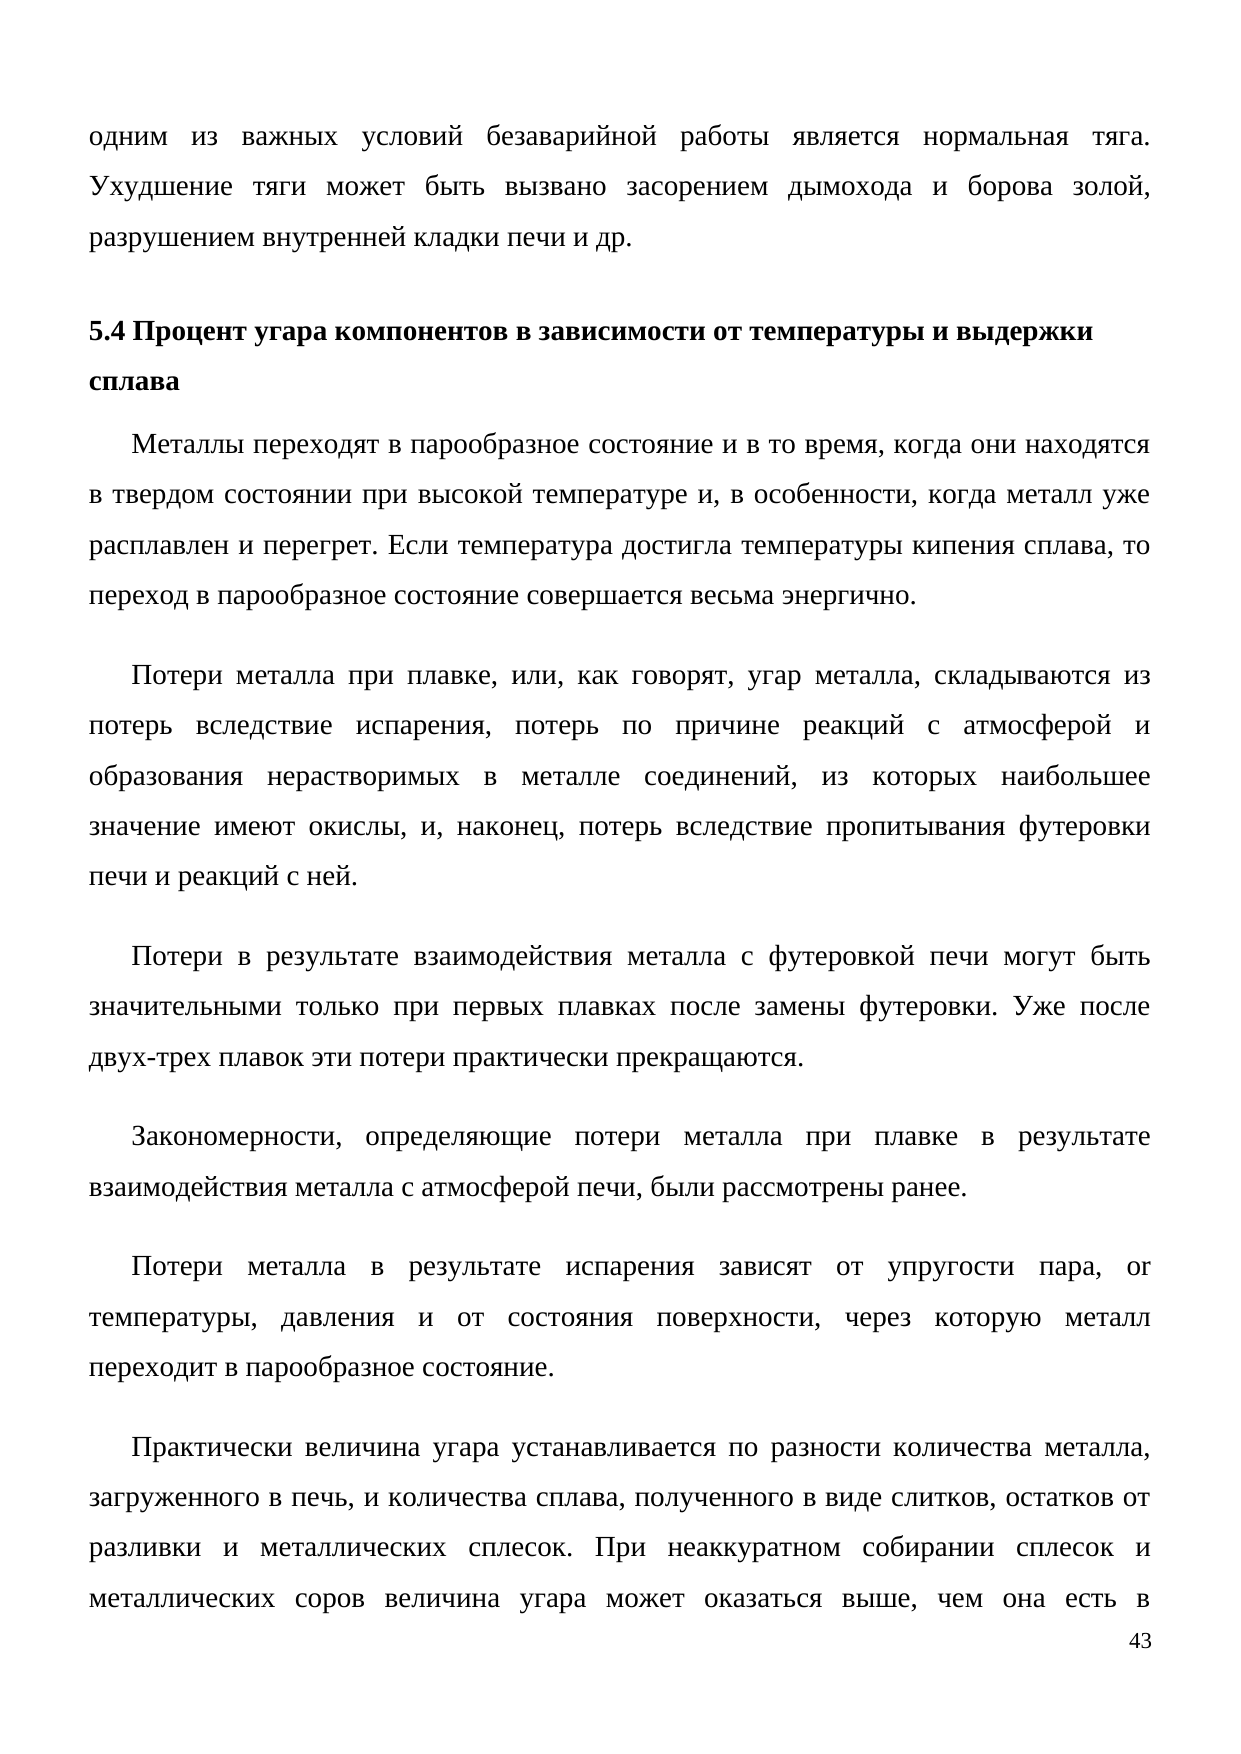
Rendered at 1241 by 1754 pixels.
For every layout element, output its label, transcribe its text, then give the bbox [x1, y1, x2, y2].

text одним из важных условий безаварийной работы является нормальная тяга. Ухудшение тяги может быть вызвано засорением дымохода и борова золой, разрушением внутренней кладки печи и др. [89, 118, 1152, 252]
text Потери в результате взаимодействия металла с футеровкой печи могут быть значительными только при первых плавках после замены футеровки. Уже после двух-трех плавок эти потери практически прекращаются. [89, 938, 1152, 1072]
subtitle 5.4 Процент угара компонентов в зависимости от температуры и выдержки сплава [89, 313, 1152, 397]
text Закономерности, определяющие потери металла при плавке в результате взаимодействия металла с атмосферой печи, были рассмотрены ранее. [89, 1118, 1152, 1202]
text Металлы переходят в парообразное состояние и в то время, когда они находятся в твердом состоянии при высокой температуре и, в особенности, когда металл уже расплавлен и перегрет. Если температура достигла температуры кипения сплава, то переход в парообразное состояние совершается весьма энергично. [89, 426, 1152, 611]
text Практически величина угара устанавливается по разности количества металла, загруженного в печь, и количества сплава, полученного в виде слитков, остатков от разливки и металлических сплесок. При неаккуратном собирании сплесок и металлических соров величина угара может оказаться выше, чем она есть в [89, 1429, 1152, 1613]
text Потери металла при плавке, или, как говорят, угар металла, складываются из потерь вследствие испарения, потерь по причине реакций с атмосферой и образования нерастворимых в металле соединений, из которых наибольшее значение имеют окислы, и, наконец, потерь вследствие пропитывания футеровки печи и реакций с ней. [89, 657, 1152, 892]
text Потери металла в результате испарения зависят от упругости пара, or температуры, давления и от состояния поверхности, через которую металл переходит в парообразное состояние. [89, 1248, 1152, 1383]
